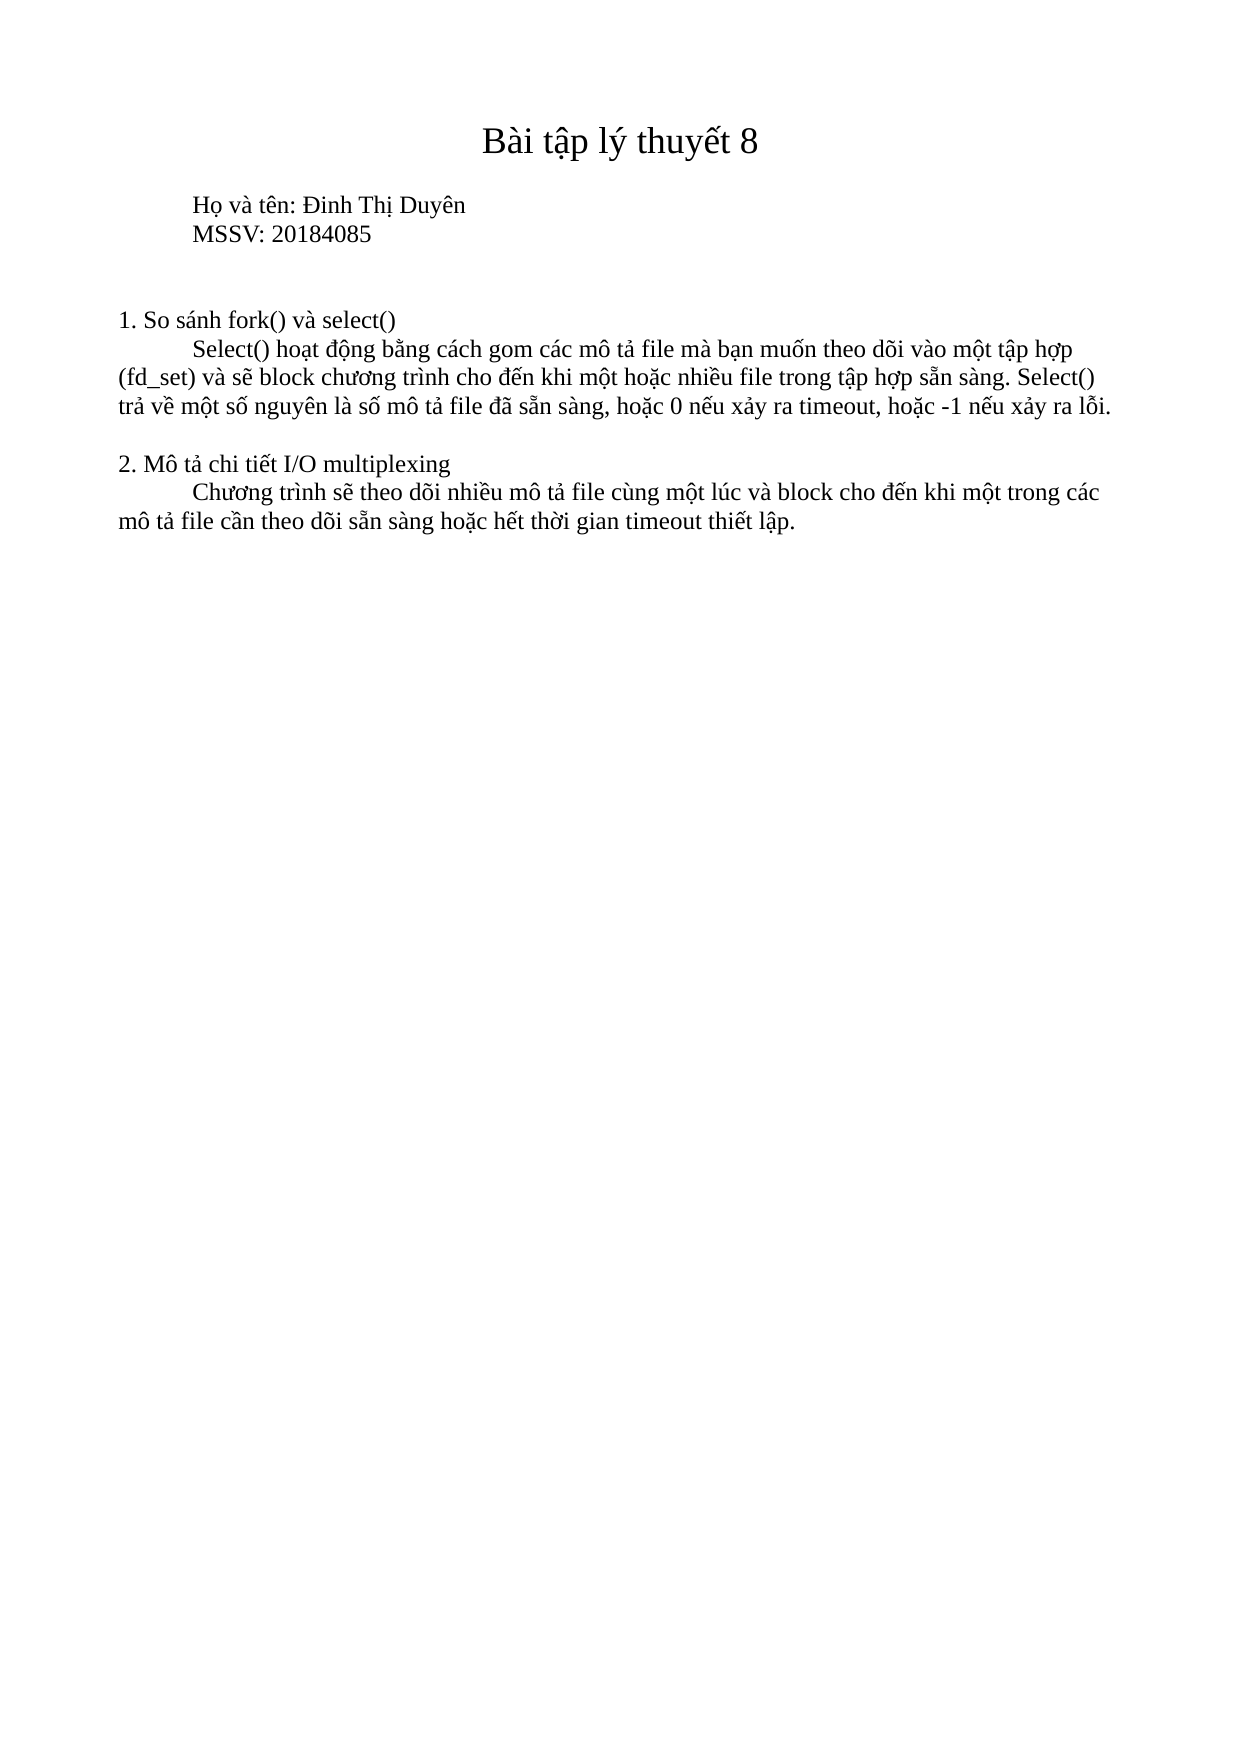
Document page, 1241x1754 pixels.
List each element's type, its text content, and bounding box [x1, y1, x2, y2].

text 1. So sánh fork() và select() [118, 305, 1122, 334]
text MSSV: 20184085 [118, 219, 1122, 247]
text Chương trình sẽ theo dõi nhiều mô tả file cùng một lúc và block cho đến khi một trong các mô tả file cần theo dõi sẵn sàng hoặc hết thời gian timeout thiết lập. [118, 477, 1122, 535]
text Select() hoạt động bằng cách gom các mô tả file mà bạn muốn theo dõi vào một tập hợp (fd_set) và sẽ block chương trình cho đến khi một hoặc nhiều file trong tập hợp sẵn sàng. Select() trả về một số nguyên là số mô tả file đã sẵn sàng, hoặc 0 nếu xảy ra timeout, hoặc -1 nếu xảy ra lỗi. [118, 334, 1122, 420]
text Họ và tên: Đinh Thị Duyên [118, 190, 1122, 219]
text Bài tập lý thuyết 8 [118, 118, 1122, 161]
text 2. Mô tả chi tiết I/O multiplexing [118, 449, 1122, 477]
